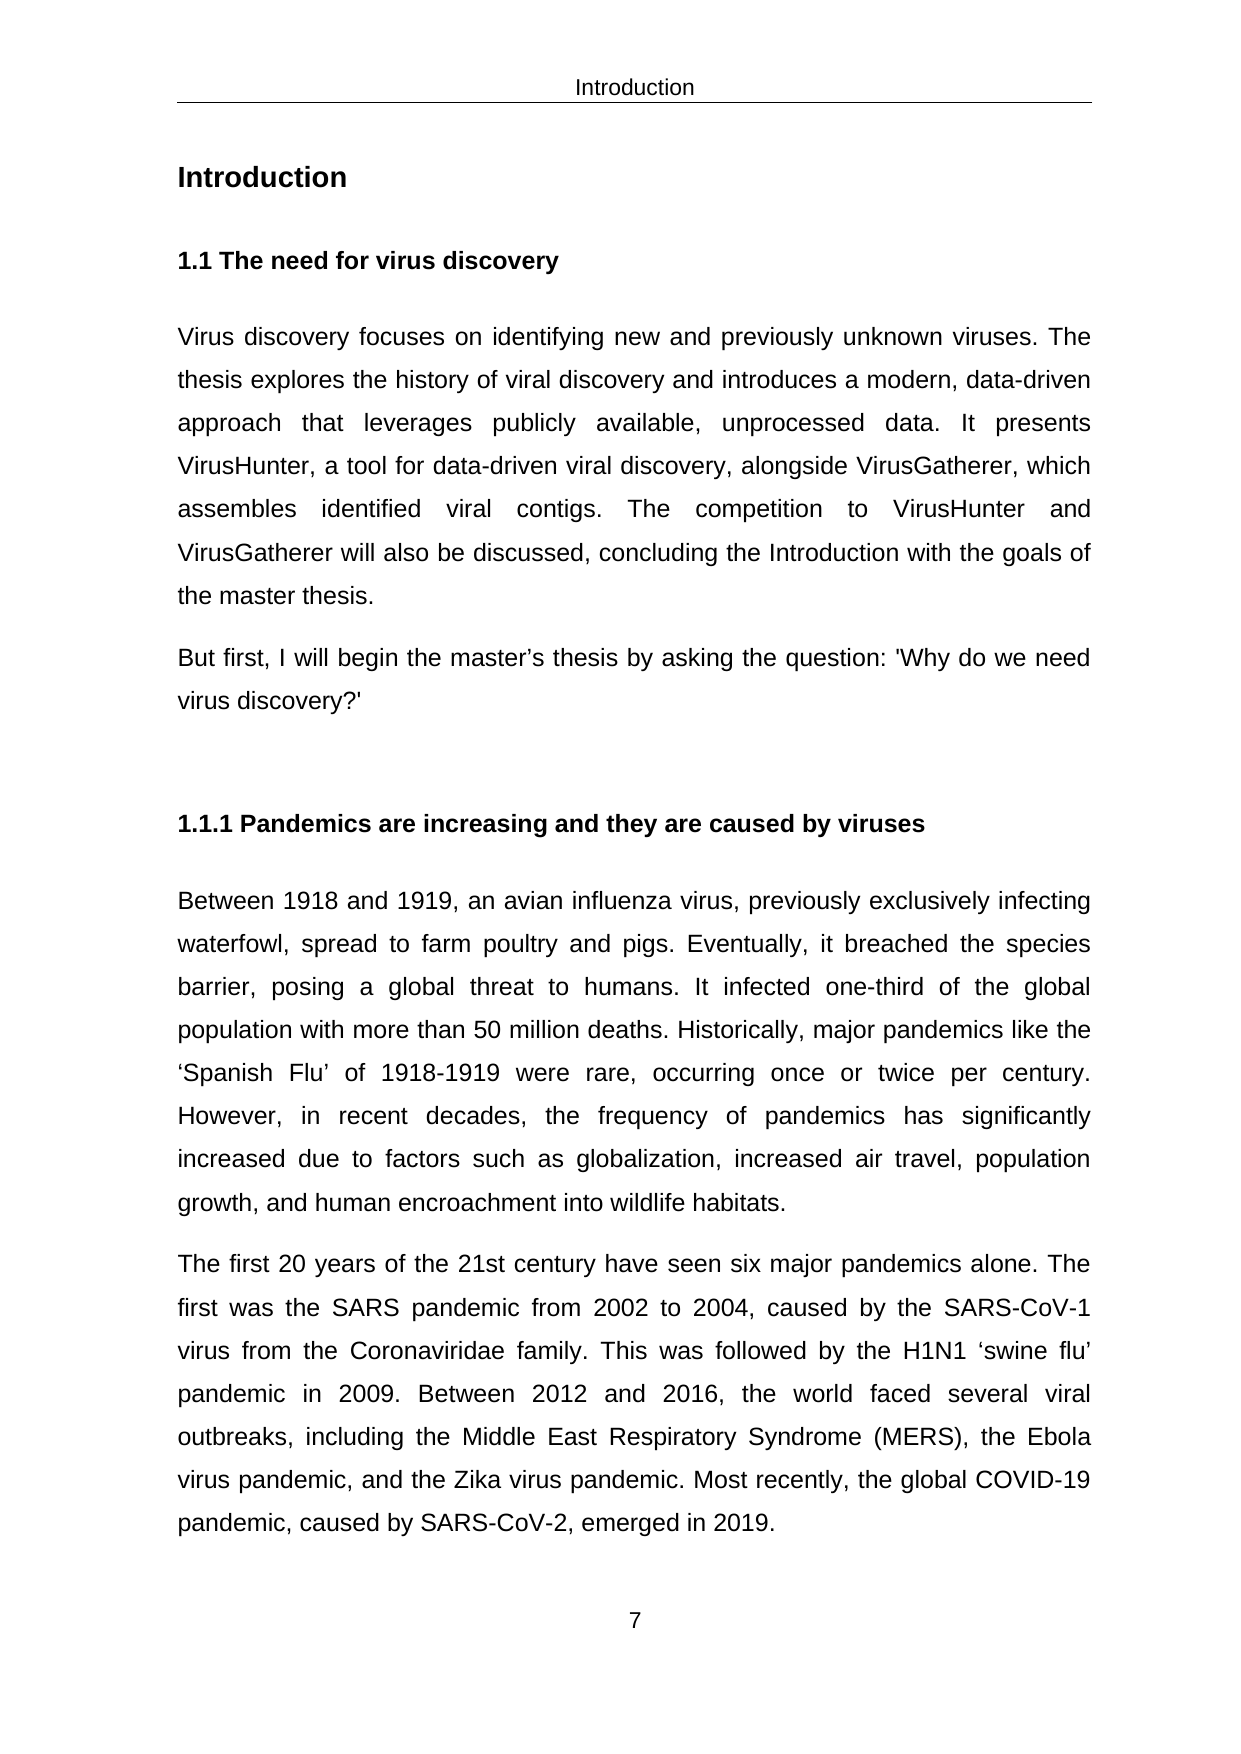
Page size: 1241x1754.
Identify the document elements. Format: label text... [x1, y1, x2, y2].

subtitle Introduction [177, 160, 1092, 193]
text The first 20 years of the 21st century have seen six major pandemics alone. The first was the SARS pandemic from 2002 to 2004, caused by the SARS-CoV-1 virus from the Coronaviridae family. This was followed by the H1N1 ‘swine flu’ pandemic in 2009. Between 2012 and 2016, the world faced several viral outbreaks, including the Middle East Respiratory Syndrome (MERS), the Ebola virus pandemic, and the Zika virus pandemic. Most recently, the global COVID-19 pandemic, caused by SARS-CoV-2, emerged in 2019. [177, 1249, 1092, 1537]
text Virus discovery focuses on identifying new and previously unknown viruses. The thesis explores the history of viral discovery and introduces a modern, data-driven approach that leverages publicly available, unprocessed data. It presents VirusHunter, a tool for data-driven viral discovery, alongside VirusGatherer, which assembles identified viral contigs. The competition to VirusHunter and VirusGatherer will also be discussed, concluding the Introduction with the goals of the master thesis. [177, 322, 1092, 609]
subtitle 1.1.1 Pandemics are increasing and they are caused by viruses [177, 809, 1092, 838]
subtitle 1.1 The need for virus discovery [177, 246, 1092, 274]
text But first, I will begin the master’s thesis by asking the question: 'Why do we need virus discovery?' [177, 643, 1092, 714]
text Between 1918 and 1919, an avian influenza virus, previously exclusively infecting waterfowl, spread to farm poultry and pigs. Eventually, it breached the species barrier, posing a global threat to humans. It infected one-third of the global population with more than 50 million deaths. Historically, major pandemics like the ‘Spanish Flu’ of 1918-1919 were rare, occurring once or twice per century. However, in recent decades, the frequency of pandemics has significantly increased due to factors such as globalization, increased air travel, population growth, and human encroachment into wildlife habitats. [177, 886, 1092, 1216]
